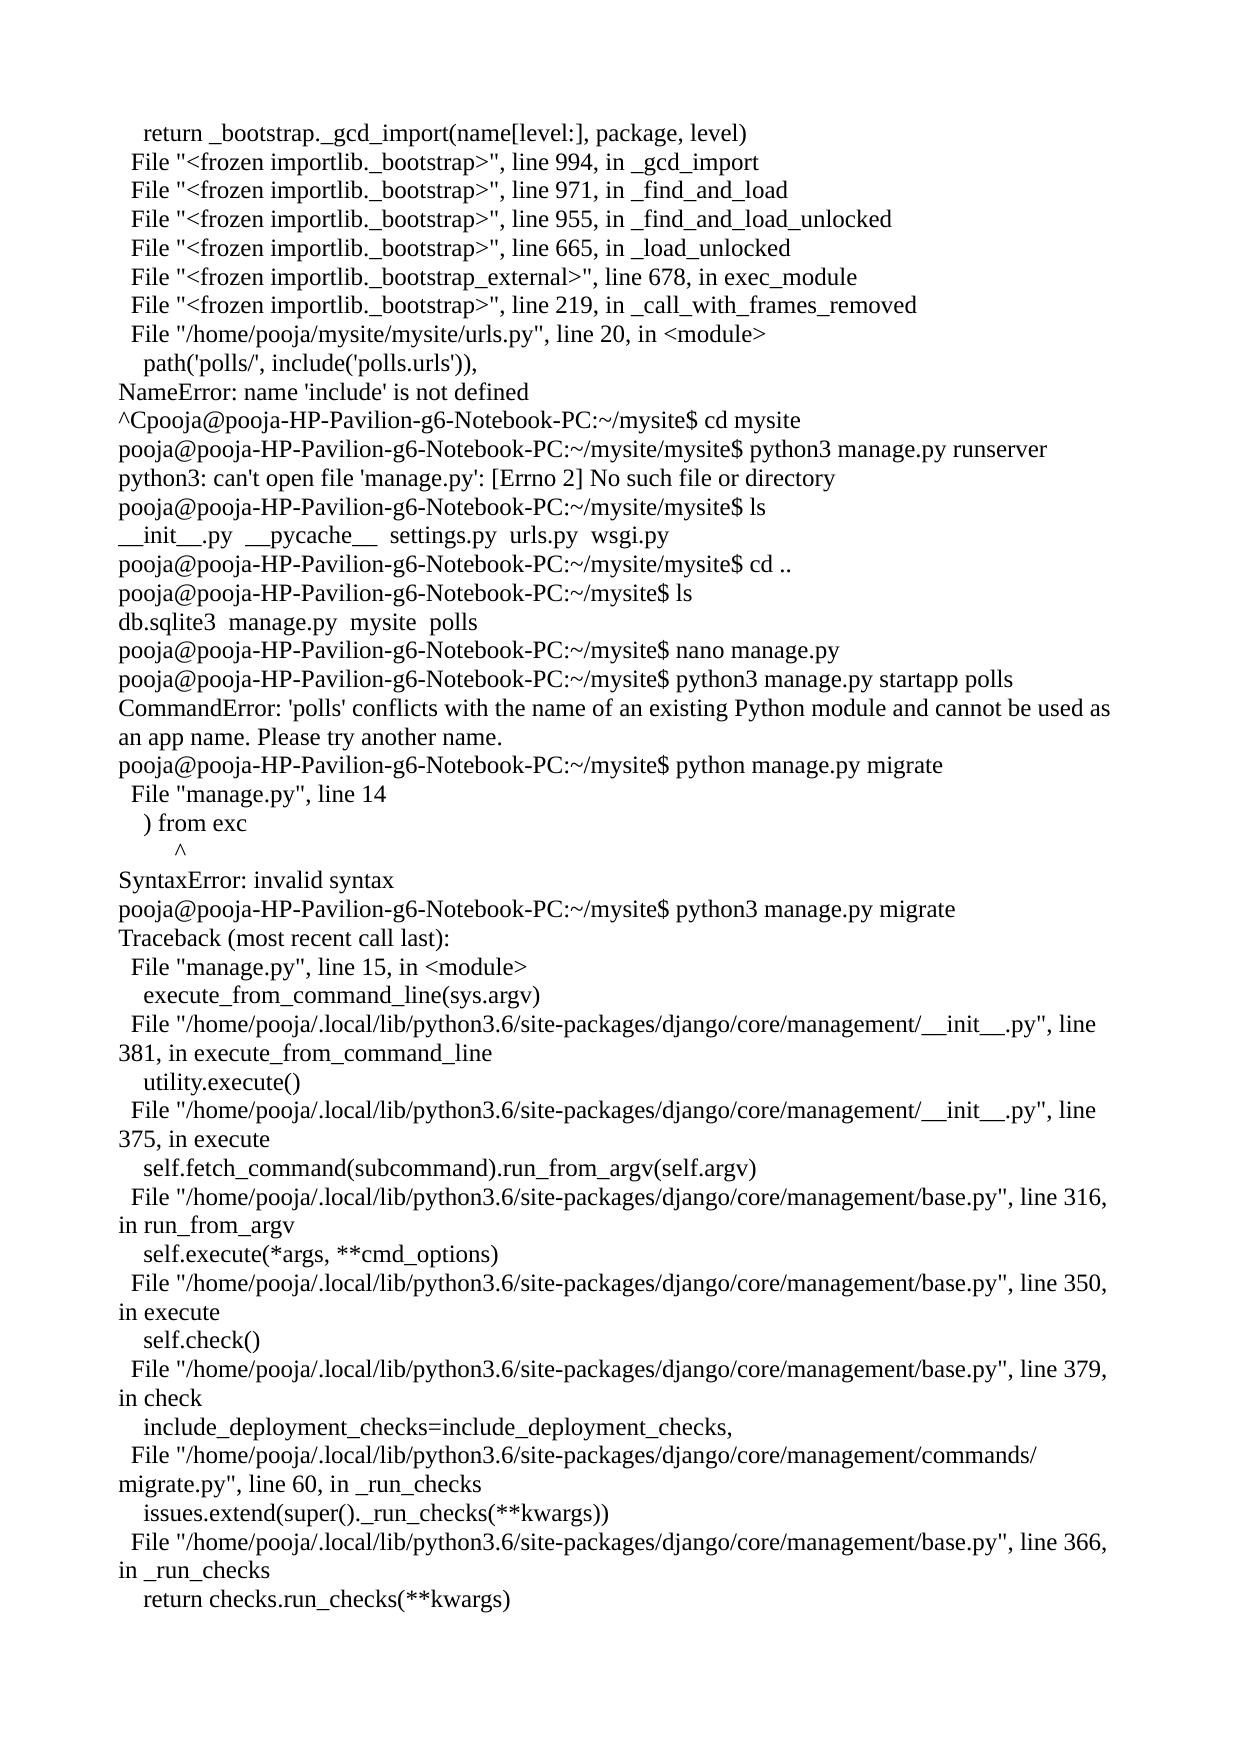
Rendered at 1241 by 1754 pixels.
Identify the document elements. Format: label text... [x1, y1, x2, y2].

text pooja@pooja-HP-Pavilion-g6-Notebook-PC:~/mysite/mysite$ python3 manage.py runserver [118, 434, 1122, 463]
text pooja@pooja-HP-Pavilion-g6-Notebook-PC:~/mysite$ python manage.py migrate [118, 751, 1122, 779]
text File "<frozen importlib._bootstrap>", line 219, in _call_with_frames_removed [118, 291, 1122, 319]
text File "<frozen importlib._bootstrap>", line 994, in _gcd_import [118, 147, 1122, 176]
text execute_from_command_line(sys.argv) [118, 981, 1122, 1009]
text return checks.run_checks(**kwargs) [118, 1584, 1122, 1613]
text path('polls/', include('polls.urls')), [118, 348, 1122, 377]
text pooja@pooja-HP-Pavilion-g6-Notebook-PC:~/mysite$ python3 manage.py migrate [118, 894, 1122, 923]
text pooja@pooja-HP-Pavilion-g6-Notebook-PC:~/mysite$ nano manage.py [118, 636, 1122, 664]
text File "/home/pooja/.local/lib/python3.6/site-packages/django/core/management/base.py", line 350, in execute [118, 1268, 1122, 1326]
text self.execute(*args, **cmd_options) [118, 1239, 1122, 1268]
text pooja@pooja-HP-Pavilion-g6-Notebook-PC:~/mysite/mysite$ ls [118, 492, 1122, 521]
text ^Cpooja@pooja-HP-Pavilion-g6-Notebook-PC:~/mysite$ cd mysite [118, 406, 1122, 434]
text return _bootstrap._gcd_import(name[level:], package, level) [118, 118, 1122, 147]
text utility.execute() [118, 1067, 1122, 1096]
text self.fetch_command(subcommand).run_from_argv(self.argv) [118, 1153, 1122, 1182]
text db.sqlite3 manage.py mysite polls [118, 607, 1122, 636]
text self.check() [118, 1326, 1122, 1354]
text File "/home/pooja/.local/lib/python3.6/site-packages/django/core/management/base.py", line 379, in check [118, 1354, 1122, 1412]
text File "manage.py", line 15, in <module> [118, 952, 1122, 981]
text File "/home/pooja/.local/lib/python3.6/site-packages/django/core/management/commands/migrate.py", line 60, in _run_checks [118, 1441, 1122, 1498]
text Traceback (most recent call last): [118, 923, 1122, 952]
text ) from exc [118, 808, 1122, 837]
text include_deployment_checks=include_deployment_checks, [118, 1412, 1122, 1441]
text SyntaxError: invalid syntax [118, 866, 1122, 894]
text File "<frozen importlib._bootstrap>", line 971, in _find_and_load [118, 176, 1122, 204]
text python3: can't open file 'manage.py': [Errno 2] No such file or directory [118, 463, 1122, 492]
text pooja@pooja-HP-Pavilion-g6-Notebook-PC:~/mysite$ python3 manage.py startapp polls [118, 664, 1122, 693]
text File "<frozen importlib._bootstrap>", line 665, in _load_unlocked [118, 233, 1122, 262]
text ^ [118, 837, 1122, 866]
text pooja@pooja-HP-Pavilion-g6-Notebook-PC:~/mysite/mysite$ cd .. [118, 549, 1122, 578]
text __init__.py __pycache__ settings.py urls.py wsgi.py [118, 521, 1122, 549]
text issues.extend(super()._run_checks(**kwargs)) [118, 1498, 1122, 1527]
text File "<frozen importlib._bootstrap_external>", line 678, in exec_module [118, 262, 1122, 291]
text File "manage.py", line 14 [118, 779, 1122, 808]
text File "<frozen importlib._bootstrap>", line 955, in _find_and_load_unlocked [118, 204, 1122, 233]
text File "/home/pooja/.local/lib/python3.6/site-packages/django/core/management/base.py", line 316, in run_from_argv [118, 1182, 1122, 1239]
text pooja@pooja-HP-Pavilion-g6-Notebook-PC:~/mysite$ ls [118, 578, 1122, 607]
text CommandError: 'polls' conflicts with the name of an existing Python module and cannot be used as an app name. Please try another name. [118, 693, 1122, 751]
text File "/home/pooja/.local/lib/python3.6/site-packages/django/core/management/base.py", line 366, in _run_checks [118, 1527, 1122, 1584]
text File "/home/pooja/mysite/mysite/urls.py", line 20, in <module> [118, 319, 1122, 348]
text File "/home/pooja/.local/lib/python3.6/site-packages/django/core/management/__init__.py", line 375, in execute [118, 1096, 1122, 1153]
text NameError: name 'include' is not defined [118, 377, 1122, 406]
text File "/home/pooja/.local/lib/python3.6/site-packages/django/core/management/__init__.py", line 381, in execute_from_command_line [118, 1009, 1122, 1067]
